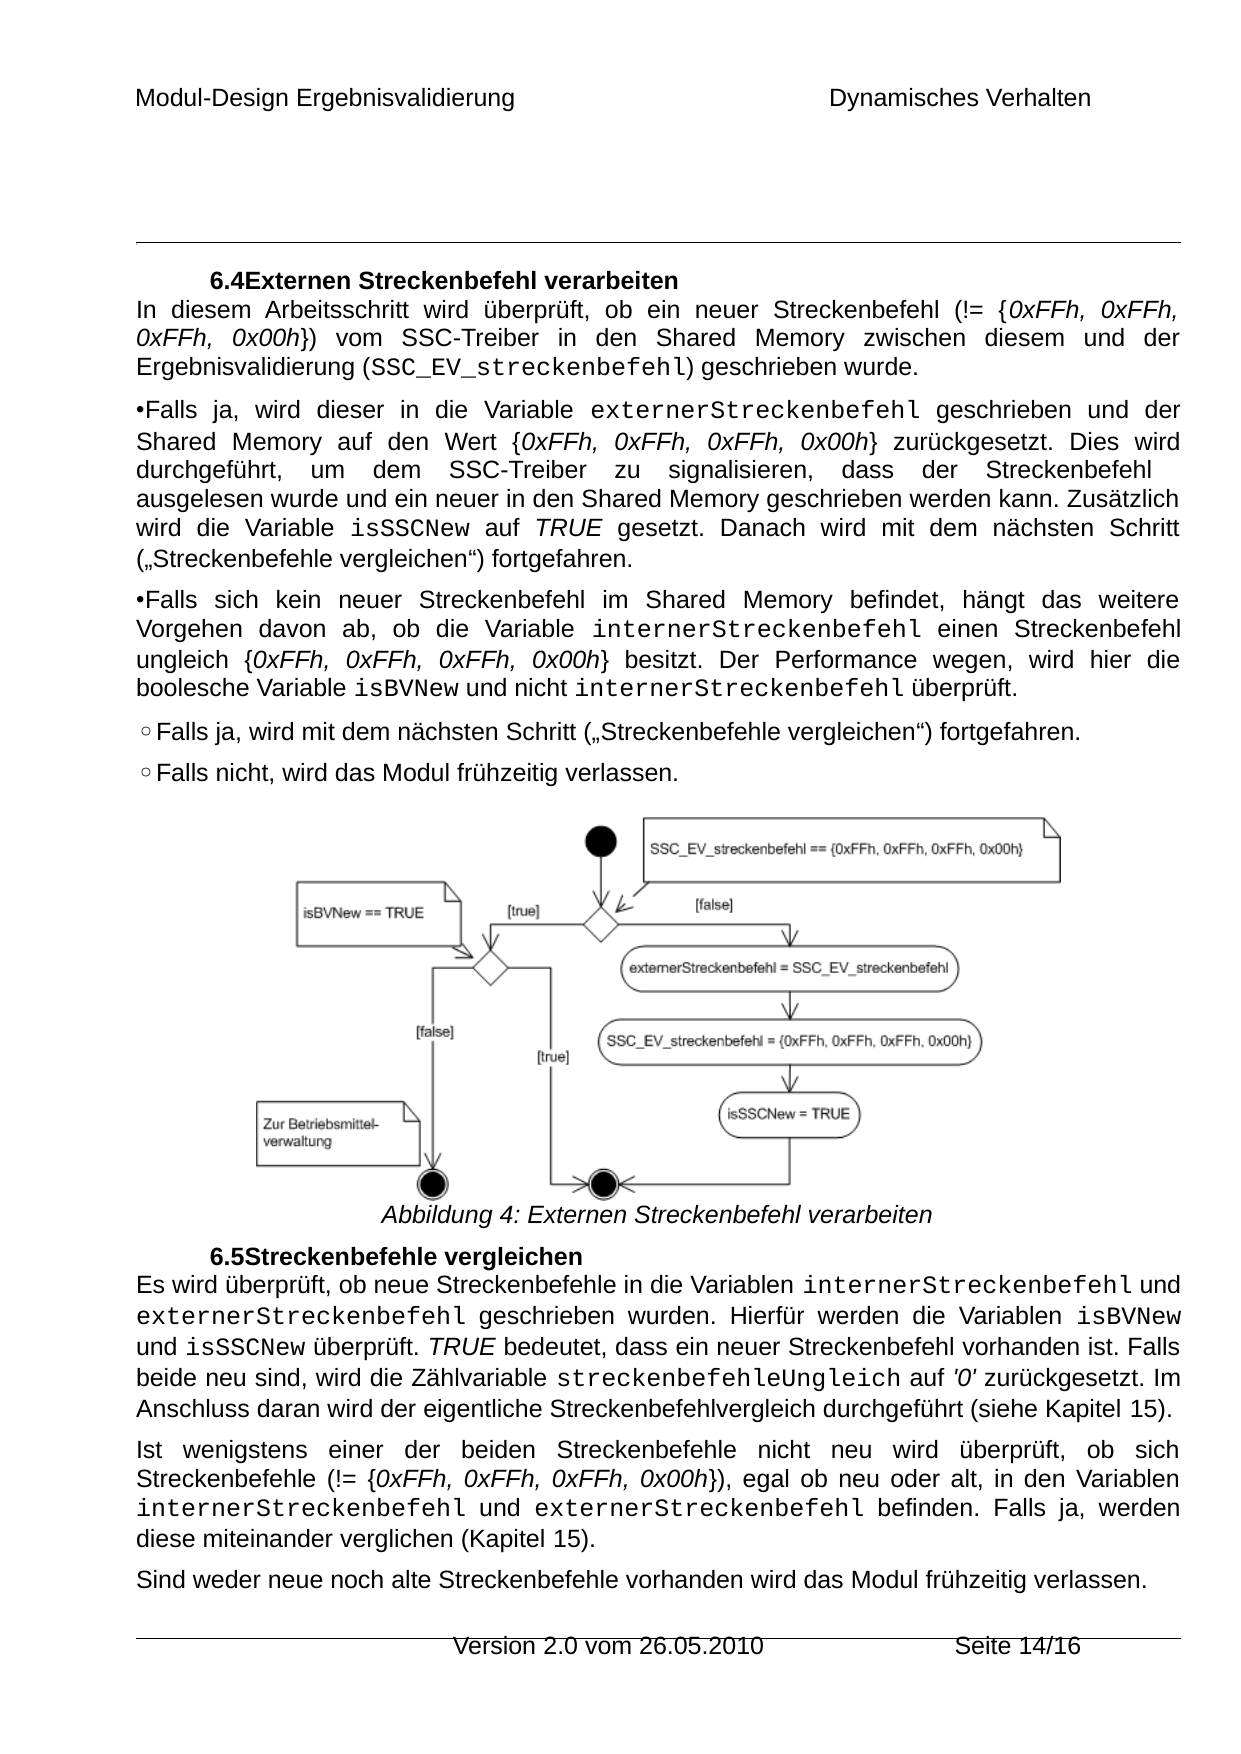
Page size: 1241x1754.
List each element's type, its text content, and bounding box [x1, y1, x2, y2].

text Abbildung 4: Externen Streckenbefehl verarbeiten [136, 812, 1181, 1229]
text Sind weder neue noch alte Streckenbefehle vorhanden wird das Modul frühzeitig verlassen. [136, 1565, 1181, 1594]
text In diesem Arbeitsschritt wird überprüft, ob ein neuer Streckenbefehl (!= {0xFFh, 0xFFh, 0xFFh, 0x00h}) vom SSC-Treiber in den Shared Memory zwischen diesem und der Ergebnisvalidierung (SSC_EV_streckenbefehl) geschrieben wurde. [136, 294, 1181, 383]
list Falls nicht, wird das Modul frühzeitig verlassen. [136, 758, 1181, 787]
list Falls ja, wird mit dem nächsten Schritt („Streckenbefehle vergleichen“) fortgefahren. [136, 717, 1181, 746]
picture [256, 817, 1061, 1201]
list Falls ja, wird dieser in die Variable externerStreckenbefehl geschrieben und der Shared Memory auf den Wert {0xFFh, 0xFFh, 0xFFh, 0x00h} zurückgesetzt. Dies wird durchgeführt, um dem SSC-Treiber zu signalisieren, dass der Streckenbefehl ausgelesen wurde und ein neuer in den Shared Memory geschrieben werden kann. Zusätzlich wird die Variable isSSCNew auf TRUE gesetzt. Danach wird mit dem nächsten Schritt („Streckenbefehle vergleichen“) fortgefahren. [136, 396, 1181, 572]
text Es wird überprüft, ob neue Streckenbefehle in die Variablen internerStreckenbefehl und externerStreckenbefehl geschrieben wurden. Hierfür werden die Variablen isBVNew und isSSCNew überprüft. TRUE bedeutet, dass ein neuer Streckenbefehl vorhanden ist. Falls beide neu sind, wird die Zählvariable streckenbefehleUngleich auf '0' zurückgesetzt. Im Anschluss daran wird der eigentliche Streckenbefehlvergleich durchgeführt (siehe Kapitel 15). [136, 1270, 1181, 1423]
subtitle Streckenbefehle vergleichen [209, 1242, 1181, 1270]
subtitle Externen Streckenbefehl verarbeiten [209, 266, 1181, 294]
text Ist wenigstens einer der beiden Streckenbefehle nicht neu wird überprüft, ob sich Streckenbefehle (!= {0xFFh, 0xFFh, 0xFFh, 0x00h}), egal ob neu oder alt, in den Variablen internerStreckenbefehl und externerStreckenbefehl befinden. Falls ja, werden diese miteinander verglichen (Kapitel 15). [136, 1435, 1181, 1553]
list Falls sich kein neuer Streckenbefehl im Shared Memory befindet, hängt das weitere Vorgehen davon ab, ob die Variable internerStreckenbefehl einen Streckenbe­fehl ungleich {0xFFh, 0xFFh, 0xFFh, 0x00h} besitzt. Der Performance wegen, wird hier die boolesche Variable isBVNew und nicht internerStreckenbefehl überprüft. [136, 585, 1181, 704]
